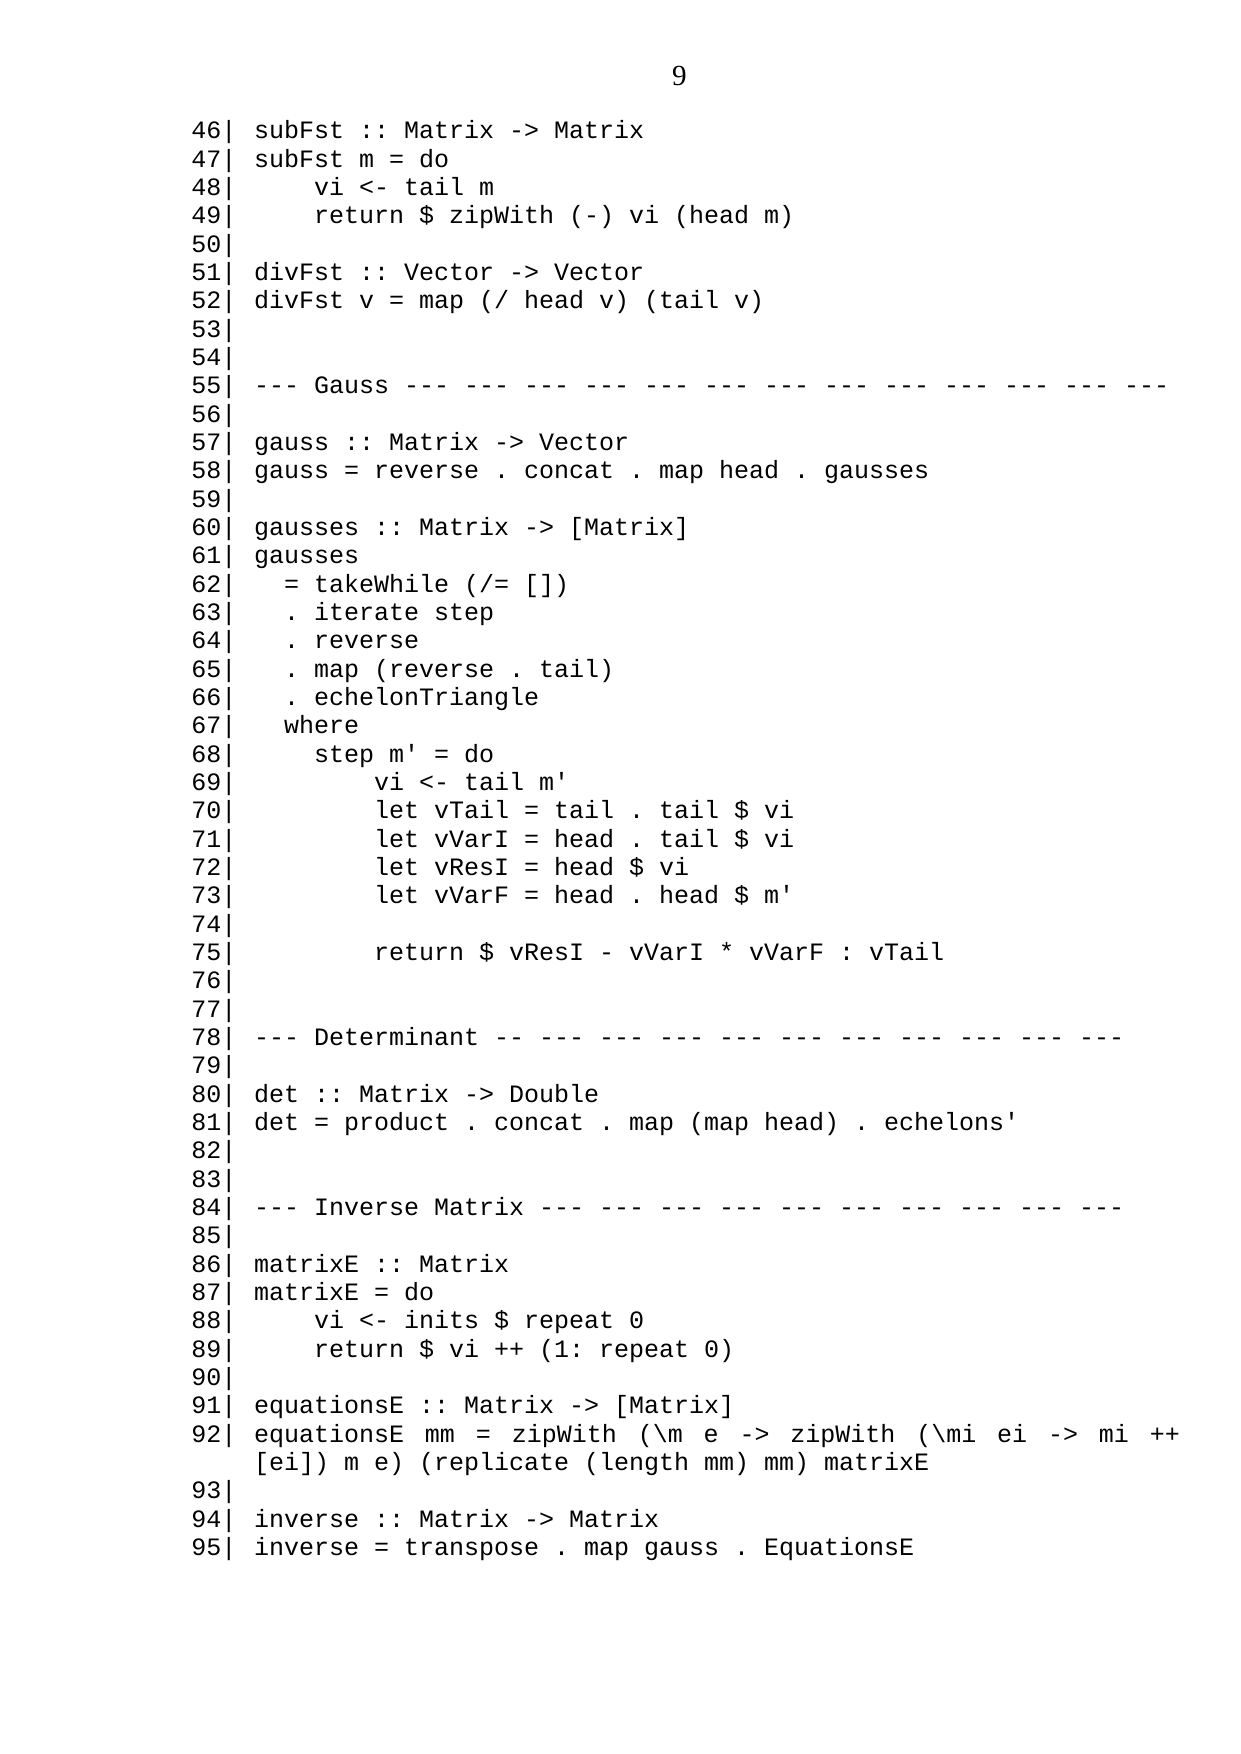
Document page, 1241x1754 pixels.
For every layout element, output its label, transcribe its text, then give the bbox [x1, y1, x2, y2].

list let vVarI = head . tail $ vi [236, 826, 1181, 855]
list let vVarF = head . head $ m' [236, 883, 1181, 911]
list gauss :: Matrix -> Vector [236, 430, 1181, 458]
list where [236, 713, 1181, 741]
list equationsE mm = zipWith (\m e -> zipWith (\mi ei -> mi ++ [ei]) m e) (replicate (length mm) mm) matrixE [236, 1421, 1181, 1478]
list step m' = do [236, 741, 1181, 770]
list inverse :: Matrix -> Matrix [236, 1506, 1181, 1535]
list --- Gauss --- --- --- --- --- --- --- --- --- --- --- --- --- [236, 373, 1181, 401]
list matrixE = do [236, 1280, 1181, 1308]
list det :: Matrix -> Double [236, 1081, 1181, 1110]
list divFst :: Vector -> Vector [236, 260, 1181, 288]
list let vTail = tail . tail $ vi [236, 798, 1181, 826]
list . map (reverse . tail) [236, 656, 1181, 685]
list equationsE :: Matrix -> [Matrix] [236, 1393, 1181, 1421]
list --- Determinant -- --- --- --- --- --- --- --- --- --- --- [236, 1025, 1181, 1053]
list divFst v = map (/ head v) (tail v) [236, 288, 1181, 316]
list gausses [236, 543, 1181, 571]
list . iterate step [236, 600, 1181, 628]
list gauss = reverse . concat . map head . gausses [236, 458, 1181, 486]
list let vResI = head $ vi [236, 855, 1181, 883]
list --- Inverse Matrix --- --- --- --- --- --- --- --- --- --- [236, 1195, 1181, 1223]
list return $ vi ++ (1: repeat 0) [236, 1336, 1181, 1365]
list vi <- inits $ repeat 0 [236, 1308, 1181, 1336]
list gausses :: Matrix -> [Matrix] [236, 515, 1181, 543]
list vi <- tail m' [236, 770, 1181, 798]
list det = product . concat . map (map head) . echelons' [236, 1110, 1181, 1138]
list return $ zipWith (-) vi (head m) [236, 203, 1181, 231]
list subFst :: Matrix -> Matrix [236, 118, 1181, 146]
list matrixE :: Matrix [236, 1251, 1181, 1280]
list inverse = transpose . map gauss . EquationsE [236, 1535, 1181, 1563]
list . echelonTriangle [236, 685, 1181, 713]
list return $ vResI - vVarI * vVarF : vTail [236, 940, 1181, 968]
list vi <- tail m [236, 175, 1181, 203]
list subFst m = do [236, 146, 1181, 175]
list . reverse [236, 628, 1181, 656]
list = takeWhile (/= []) [236, 571, 1181, 600]
